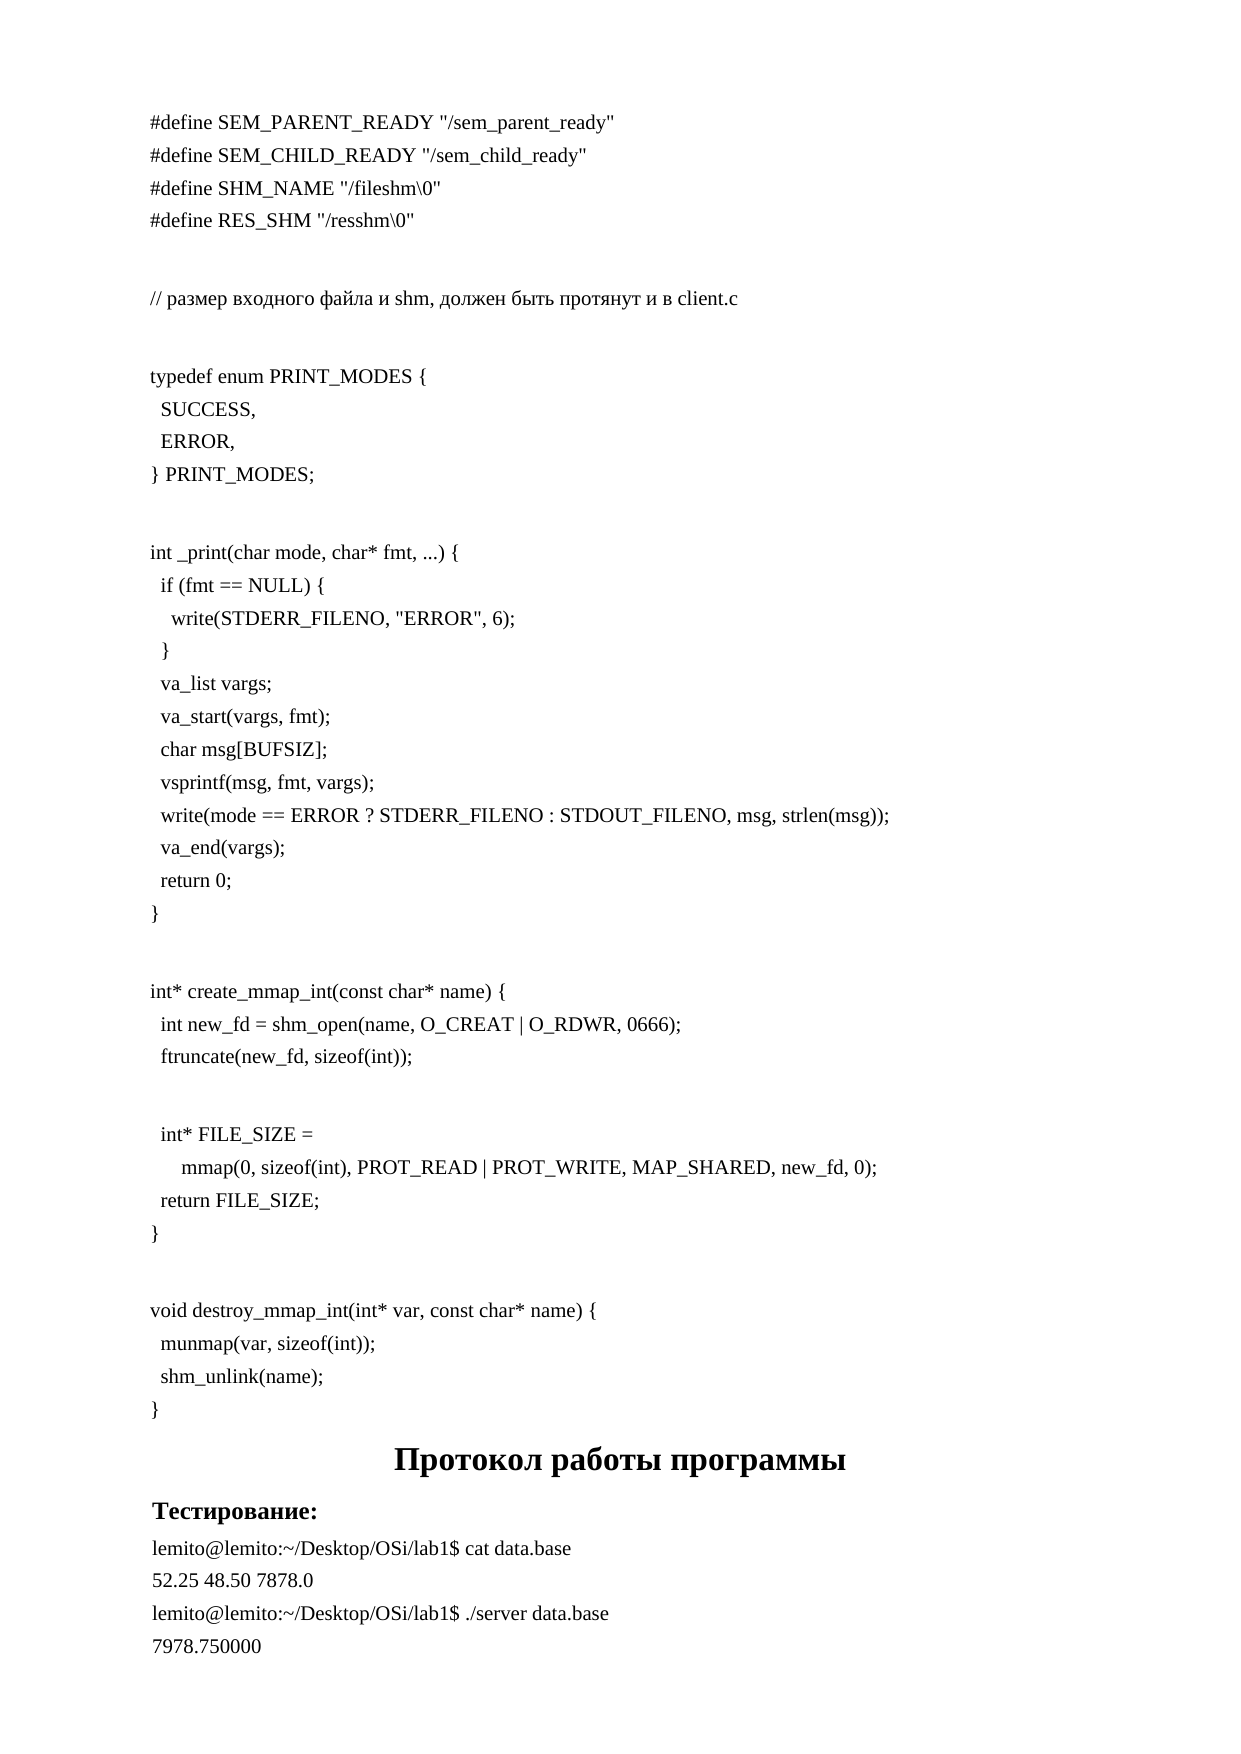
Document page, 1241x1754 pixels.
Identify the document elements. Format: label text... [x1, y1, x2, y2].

text } PRINT_MODES; [155, 472, 1147, 484]
text mmap(0, sizeof(int), PROT_READ | PROT_WRITE, MAP_SHARED, new_fd, 0); [485, 1165, 1147, 1177]
text write(mode == ERROR ? STDERR_FILENO : STDOUT_FILENO, msg, strlen(msg)); [880, 812, 1147, 824]
text 7978.750000 [93, 1644, 1147, 1656]
text int _print(char mode, char* fmt, ...) { [455, 550, 1147, 562]
text int _print(char mode, char* fmt, ...) { [190, 550, 455, 562]
text #define SEM_CHILD_READY "/sem_child_ready" [150, 153, 1147, 165]
text int* FILE_SIZE = [150, 1132, 1147, 1144]
text int* create_mmap_int(const char* name) { [502, 988, 1147, 1001]
text void destroy_mmap_int(int* var, const char* name) { [592, 1308, 1147, 1320]
text shm_unlink(name); [150, 1374, 1147, 1386]
text char msg[BUFSIZ]; [150, 747, 238, 759]
text char msg[BUFSIZ]; [239, 747, 318, 759]
text } [150, 648, 165, 660]
text int new_fd = shm_open(name, O_CREAT | O_RDWR, 0666); [672, 1021, 1147, 1033]
text mmap(0, sizeof(int), PROT_READ | PROT_WRITE, MAP_SHARED, new_fd, 0); [226, 1165, 484, 1177]
text char msg[BUFSIZ]; [319, 747, 1147, 759]
text if (fmt == NULL) { [150, 583, 320, 595]
text va_end(vargs); [150, 845, 1147, 857]
text Протокол работы программы [93, 1439, 1147, 1478]
text 52.25 48.50 7878.0 [93, 1578, 1147, 1590]
text va_list vargs; [150, 681, 1147, 693]
text write(STDERR_FILENO, "ERROR", 6); [150, 616, 216, 627]
text munmap(var, sizeof(int)); [150, 1341, 225, 1353]
text lemito@lemito:~/Desktop/OSi/lab1$ cat data.base [208, 1545, 361, 1557]
text lemito@lemito:~/Desktop/OSi/lab1$ ./server data.base [93, 1611, 209, 1623]
text } [150, 911, 155, 923]
text lemito@lemito:~/Desktop/OSi/lab1$ cat data.base [93, 1545, 208, 1557]
text typedef enum PRINT_MODES { [422, 374, 1147, 386]
text va_start(vargs, fmt); [150, 714, 1147, 726]
text if (fmt == NULL) { [320, 583, 1147, 595]
text lemito@lemito:~/Desktop/OSi/lab1$ ./server data.base [208, 1611, 361, 1623]
text lemito@lemito:~/Desktop/OSi/lab1$ ./server data.base [362, 1611, 1147, 1623]
text } [165, 648, 1147, 660]
text #define SHM_NAME "/fileshm\0" [150, 186, 1147, 197]
text int* create_mmap_int(const char* name) { [292, 988, 502, 1001]
text } [155, 911, 1147, 923]
text ftruncate(new_fd, sizeof(int)); [150, 1054, 1147, 1066]
text } [156, 1406, 1147, 1418]
text } [150, 1406, 155, 1418]
text // размер входного файла и shm, должен быть протянут и в client.c [327, 296, 446, 308]
text void destroy_mmap_int(int* var, const char* name) { [308, 1308, 592, 1320]
text typedef enum PRINT_MODES { [169, 374, 422, 386]
text vsprintf(msg, fmt, vargs); [182, 779, 1147, 792]
text #define SEM_PARENT_READY "/sem_parent_ready" [500, 120, 1147, 132]
text lemito@lemito:~/Desktop/OSi/lab1$ cat data.base [455, 1545, 1147, 1557]
text // размер входного файла и shm, должен быть протянут и в client.c [573, 296, 1147, 308]
text #define RES_SHM "/resshm\0" [150, 218, 1147, 230]
text int new_fd = shm_open(name, O_CREAT | O_RDWR, 0666); [522, 1021, 672, 1033]
text Тестирование: [93, 1496, 1147, 1524]
text write(STDERR_FILENO, "ERROR", 6); [506, 616, 1147, 627]
text write(STDERR_FILENO, "ERROR", 6); [216, 616, 506, 627]
text return FILE_SIZE; [150, 1197, 1147, 1209]
text SUCCESS, [150, 407, 1147, 418]
text int* create_mmap_int(const char* name) { [150, 988, 291, 1001]
text munmap(var, sizeof(int)); [226, 1341, 1147, 1353]
text int new_fd = shm_open(name, O_CREAT | O_RDWR, 0666); [361, 1021, 521, 1033]
text #define SEM_PARENT_READY "/sem_parent_ready" [150, 120, 499, 132]
text } [156, 1230, 1147, 1242]
text lemito@lemito:~/Desktop/OSi/lab1$ cat data.base [362, 1545, 454, 1557]
text void destroy_mmap_int(int* var, const char* name) { [150, 1308, 307, 1320]
text int new_fd = shm_open(name, O_CREAT | O_RDWR, 0666); [150, 1021, 329, 1033]
text } [150, 1230, 155, 1242]
text ERROR, [150, 439, 1147, 451]
text return 0; [150, 878, 1147, 890]
text // размер входного файла и shm, должен быть протянут и в client.c [448, 296, 572, 308]
text write(mode == ERROR ? STDERR_FILENO : STDOUT_FILENO, msg, strlen(msg)); [206, 812, 831, 824]
